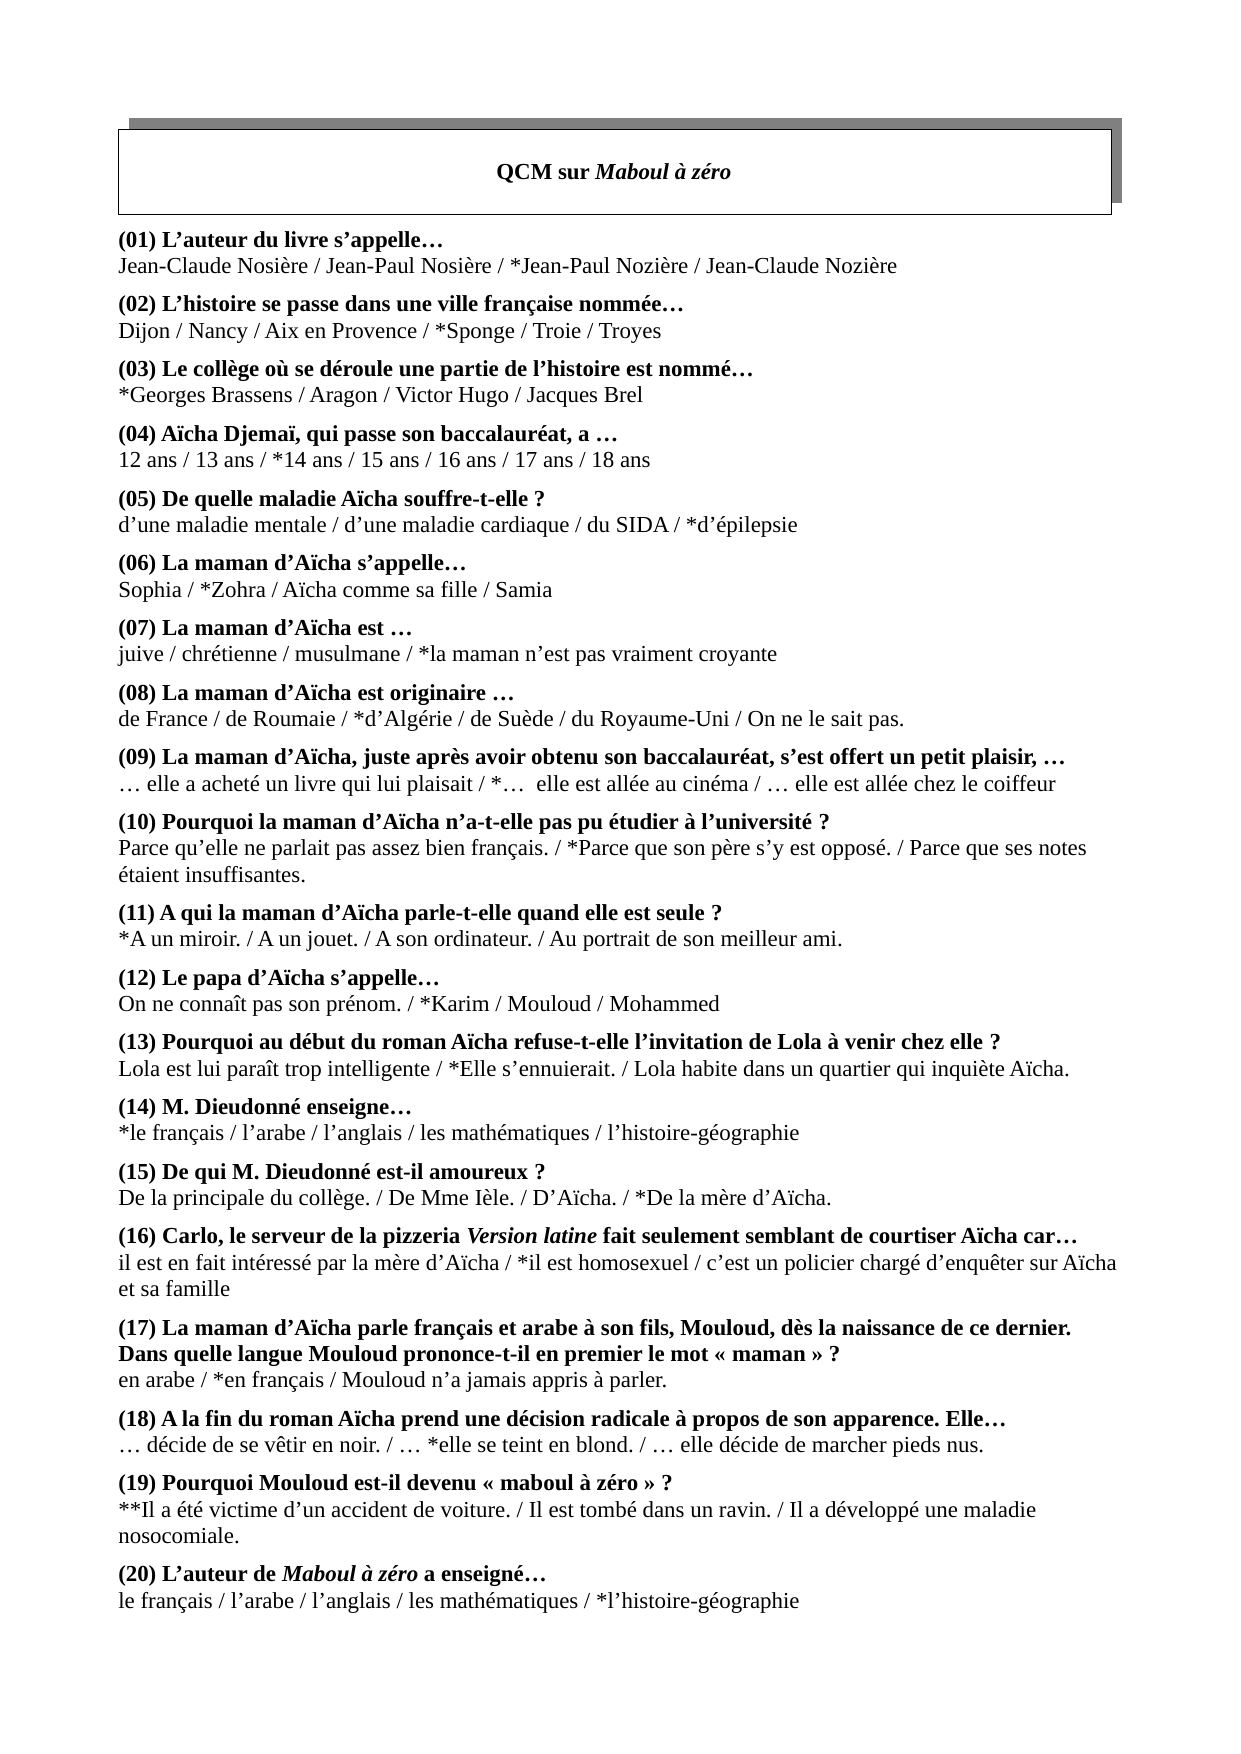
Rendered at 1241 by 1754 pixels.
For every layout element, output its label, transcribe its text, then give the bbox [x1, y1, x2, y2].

text (18) A la fin du roman Aïcha prend une décision radicale à propos de son apparence. Elle… [118, 1404, 1122, 1431]
text (14) M. Dieudonné enseigne… [118, 1093, 1122, 1119]
text On ne connaît pas son prénom. / *Karim / Mouloud / Mohammed [118, 990, 1122, 1016]
text (15) De qui M. Dieudonné est-il amoureux ? [118, 1158, 1122, 1184]
text (08) La maman d’Aïcha est originaire … [118, 679, 1122, 705]
text (10) Pourquoi la maman d’Aïcha n’a-t-elle pas pu étudier à l’université ? [118, 808, 1122, 834]
text (17) La maman d’Aïcha parle français et arabe à son fils, Mouloud, dès la naissance de ce dernier. Dans quelle langue Mouloud prononce-t-il en premier le mot « maman » ? [118, 1313, 1122, 1366]
text Dijon / Nancy / Aix en Provence / *Sponge / Troie / Troyes [118, 317, 1122, 343]
text le français / l’arabe / l’anglais / les mathématiques / *l’histoire-géographie [118, 1587, 1122, 1613]
text (02) L’histoire se passe dans une ville française nommée… [118, 291, 1122, 317]
text (13) Pourquoi au début du roman Aïcha refuse-t-elle l’invitation de Lola à venir chez elle ? [118, 1028, 1122, 1055]
text … elle a acheté un livre qui lui plaisait / *… elle est allée au cinéma / … elle est allée chez le coiffeur [118, 770, 1122, 796]
text *A un miroir. / A un jouet. / A son ordinateur. / Au portrait de son meilleur ami. [118, 925, 1122, 952]
text De la principale du collège. / De Mme Ièle. / D’Aïcha. / *De la mère d’Aïcha. [118, 1184, 1122, 1211]
text 12 ans / 13 ans / *14 ans / 15 ans / 16 ans / 17 ans / 18 ans [118, 446, 1122, 473]
text (09) La maman d’Aïcha, juste après avoir obtenu son baccalauréat, s’est offert un petit plaisir, … [118, 743, 1122, 770]
text **Il a été victime d’un accident de voiture. / Il est tombé dans un ravin. / Il a développé une maladie nosocomiale. [118, 1496, 1122, 1548]
text (03) Le collège où se déroule une partie de l’histoire est nommé… [118, 355, 1122, 382]
text Parce qu’elle ne parlait pas assez bien français. / *Parce que son père s’y est opposé. / Parce que ses notes étaient insuffisantes. [118, 834, 1122, 887]
text en arabe / *en français / Mouloud n’a jamais appris à parler. [118, 1366, 1122, 1393]
text (04) Aïcha Djemaï, qui passe son baccalauréat, a … [118, 420, 1122, 446]
text (19) Pourquoi Mouloud est-il devenu « maboul à zéro » ? [118, 1469, 1122, 1496]
text Sophia / *Zohra / Aïcha comme sa fille / Samia [118, 576, 1122, 602]
text juive / chrétienne / musulmane / *la maman n’est pas vraiment croyante [118, 640, 1122, 667]
text d’une maladie mentale / d’une maladie cardiaque / du SIDA / *d’épilepsie [118, 511, 1122, 537]
text Lola est lui paraît trop intelligente / *Elle s’ennuierait. / Lola habite dans un quartier qui inquiète Aïcha. [118, 1055, 1122, 1081]
text (06) La maman d’Aïcha s’appelle… [118, 549, 1122, 576]
text (01) L’auteur du livre s’appelle… [118, 226, 1122, 252]
text de France / de Roumaie / *d’Algérie / de Suède / du Royaume-Uni / On ne le sait pas. [118, 705, 1122, 731]
text (12) Le papa d’Aïcha s’appelle… [118, 964, 1122, 990]
text … décide de se vêtir en noir. / … *elle se teint en blond. / … elle décide de marcher pieds nus. [118, 1431, 1122, 1457]
text (20) L’auteur de Maboul à zéro a enseigné… [118, 1560, 1122, 1587]
text Jean-Claude Nosière / Jean-Paul Nosière / *Jean-Paul Nozière / Jean-Claude Nozière [118, 252, 1122, 278]
text (16) Carlo, le serveur de la pizzeria Version latine fait seulement semblant de courtiser Aïcha car… [118, 1222, 1122, 1249]
text (07) La maman d’Aïcha est … [118, 614, 1122, 640]
text (05) De quelle maladie Aïcha souffre-t-elle ? [118, 484, 1122, 511]
text QCM sur Maboul à zéro [119, 155, 1111, 184]
text (11) A qui la maman d’Aïcha parle-t-elle quand elle est seule ? [118, 899, 1122, 925]
text il est en fait intéressé par la mère d’Aïcha / *il est homosexuel / c’est un policier chargé d’enquêter sur Aïcha et sa famille [118, 1249, 1122, 1302]
text *le français / l’arabe / l’anglais / les mathématiques / l’histoire-géographie [118, 1119, 1122, 1146]
text *Georges Brassens / Aragon / Victor Hugo / Jacques Brel [118, 382, 1122, 408]
